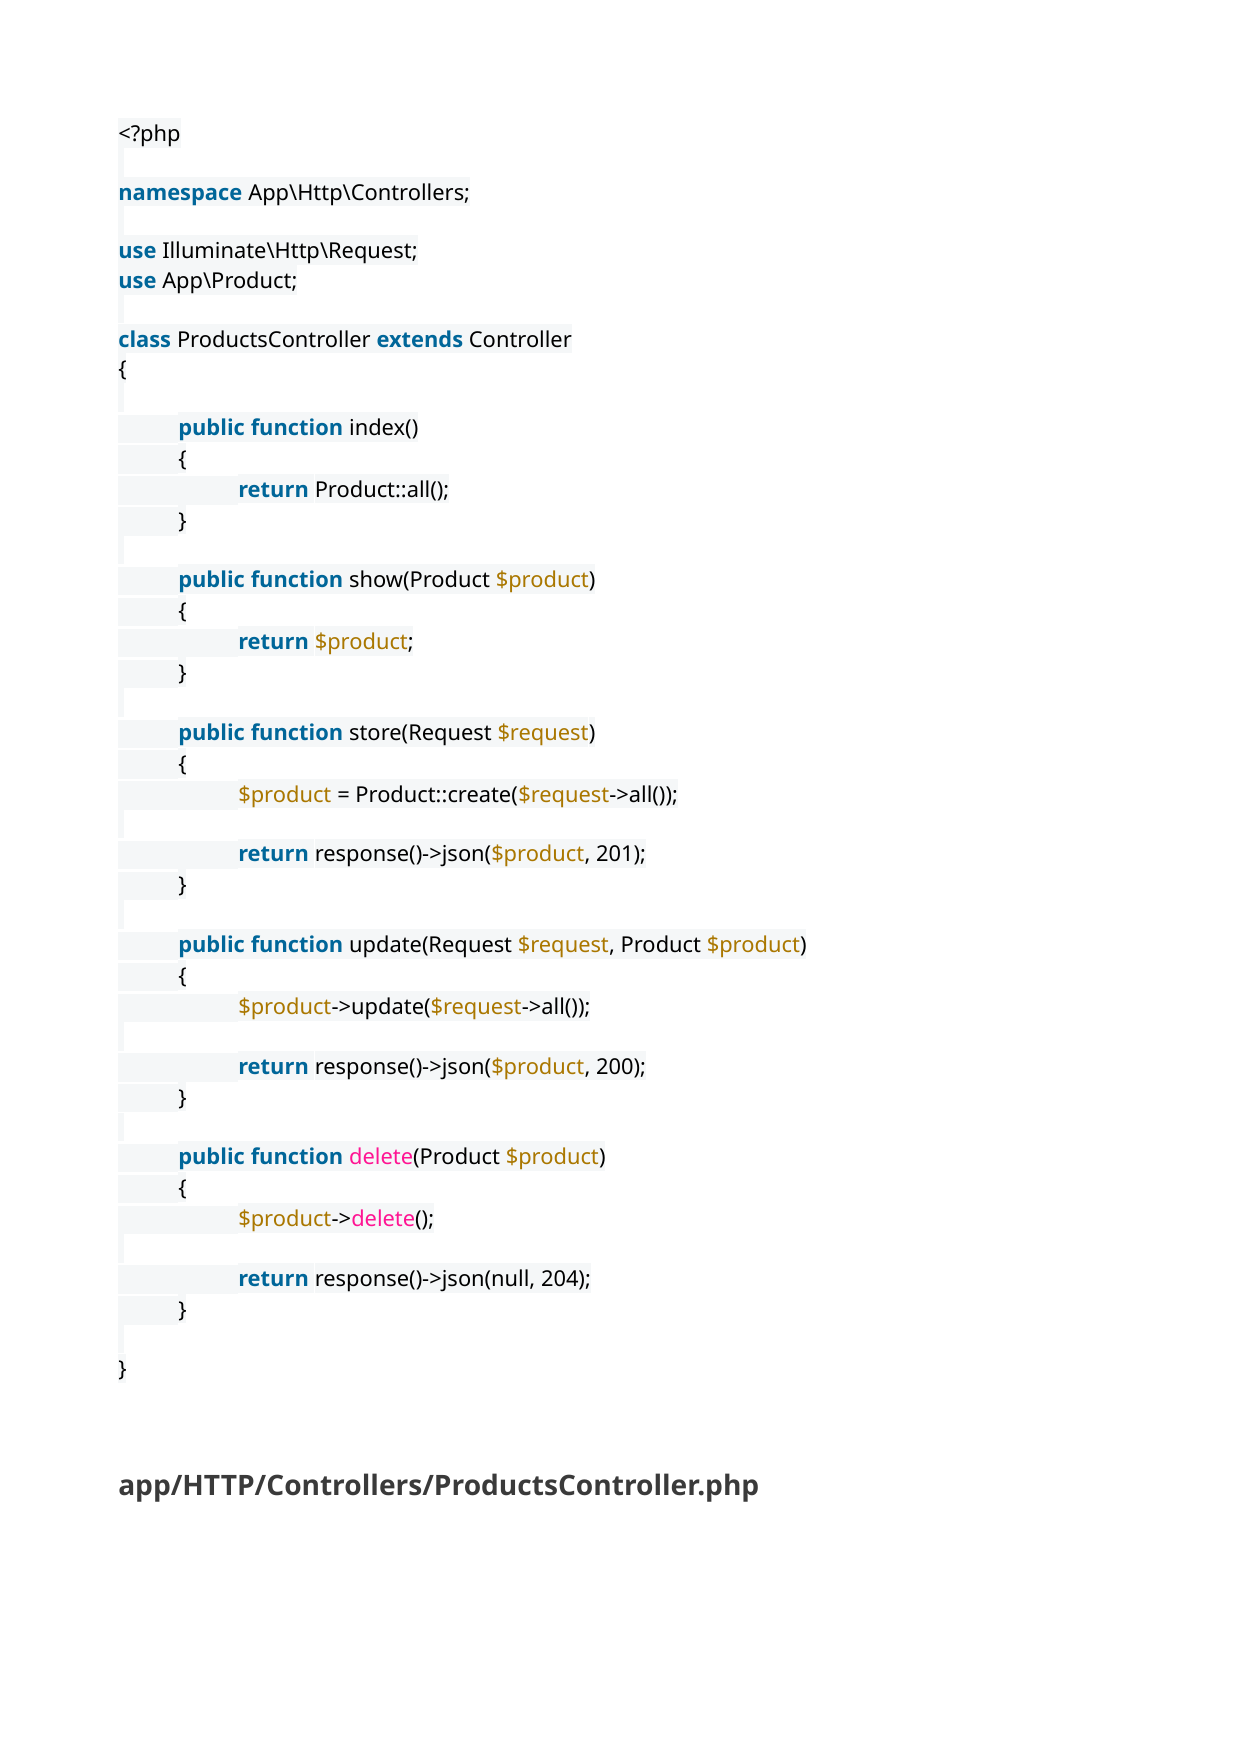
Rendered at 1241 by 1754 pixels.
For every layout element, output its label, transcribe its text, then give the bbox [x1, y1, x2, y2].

text } [118, 1082, 1122, 1112]
text { [118, 443, 1122, 474]
text public function update(Request $request, Product $product) [118, 929, 1122, 960]
text namespace App\Http\Controllers; [118, 177, 1122, 206]
text public function delete(Product $product) [118, 1141, 1122, 1172]
text $product->delete(); [118, 1203, 1122, 1234]
text } [118, 505, 1122, 536]
text <?php [118, 118, 1122, 148]
text use App\Product; [118, 265, 1122, 295]
text public function store(Request $request) [118, 717, 1122, 748]
text } [118, 869, 1122, 900]
text class ProductsController extends Controller [118, 323, 1122, 353]
text { [118, 595, 1122, 626]
text { [118, 353, 1122, 383]
text } [118, 1294, 1122, 1325]
text } [118, 657, 1122, 688]
text return response()->json(null, 204); [118, 1263, 1122, 1294]
text public function show(Product $product) [118, 564, 1122, 595]
text public function index() [118, 412, 1122, 443]
text return Product::all(); [118, 474, 1122, 505]
text { [118, 960, 1122, 991]
text $product->update($request->all()); [118, 991, 1122, 1022]
text } [118, 1353, 1122, 1383]
text use Illuminate\Http\Request; [118, 235, 1122, 265]
text return response()->json($product, 200); [118, 1051, 1122, 1082]
subtitle app/HTTP/Controllers/ProductsController.php [118, 1466, 1122, 1504]
text $product = Product::create($request->all()); [118, 779, 1122, 810]
text return $product; [118, 626, 1122, 657]
text { [118, 1172, 1122, 1203]
text { [118, 748, 1122, 779]
text return response()->json($product, 201); [118, 838, 1122, 869]
